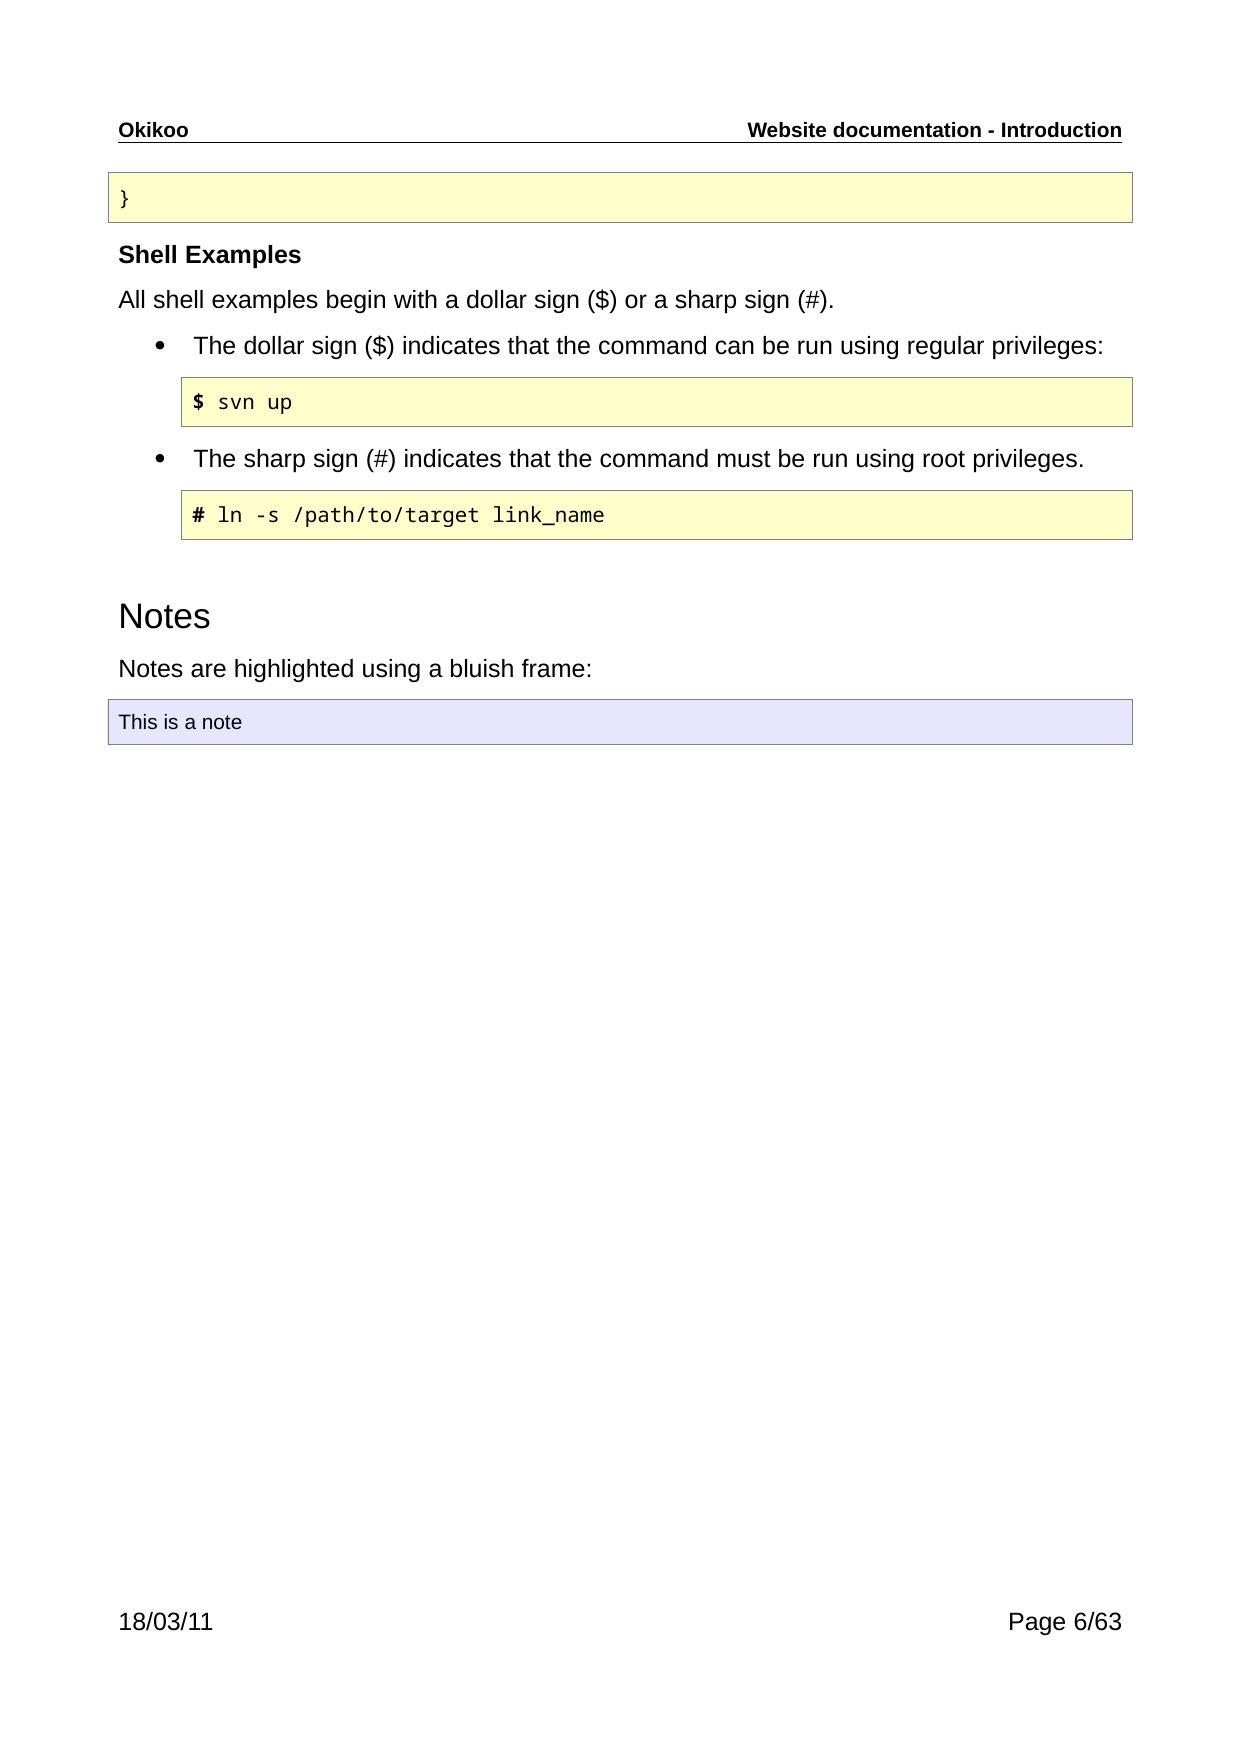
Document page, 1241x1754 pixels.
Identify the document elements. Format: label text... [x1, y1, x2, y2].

text # ln -s /path/to/target link_name [182, 491, 1132, 539]
text $ svn up [182, 378, 1132, 426]
text This is a note [109, 700, 1132, 744]
list The sharp sign (#) indicates that the command must be run using root privileges. [156, 444, 1122, 473]
list The dollar sign ($) indicates that the command can be run using regular privileges: [156, 331, 1122, 360]
text } [109, 173, 1132, 222]
text Shell Examples [118, 240, 1122, 269]
subtitle Notes [118, 595, 1122, 636]
text Notes are highlighted using a bluish frame: [118, 654, 1122, 683]
text All shell examples begin with a dollar sign ($) or a sharp sign (#). [118, 285, 1122, 314]
